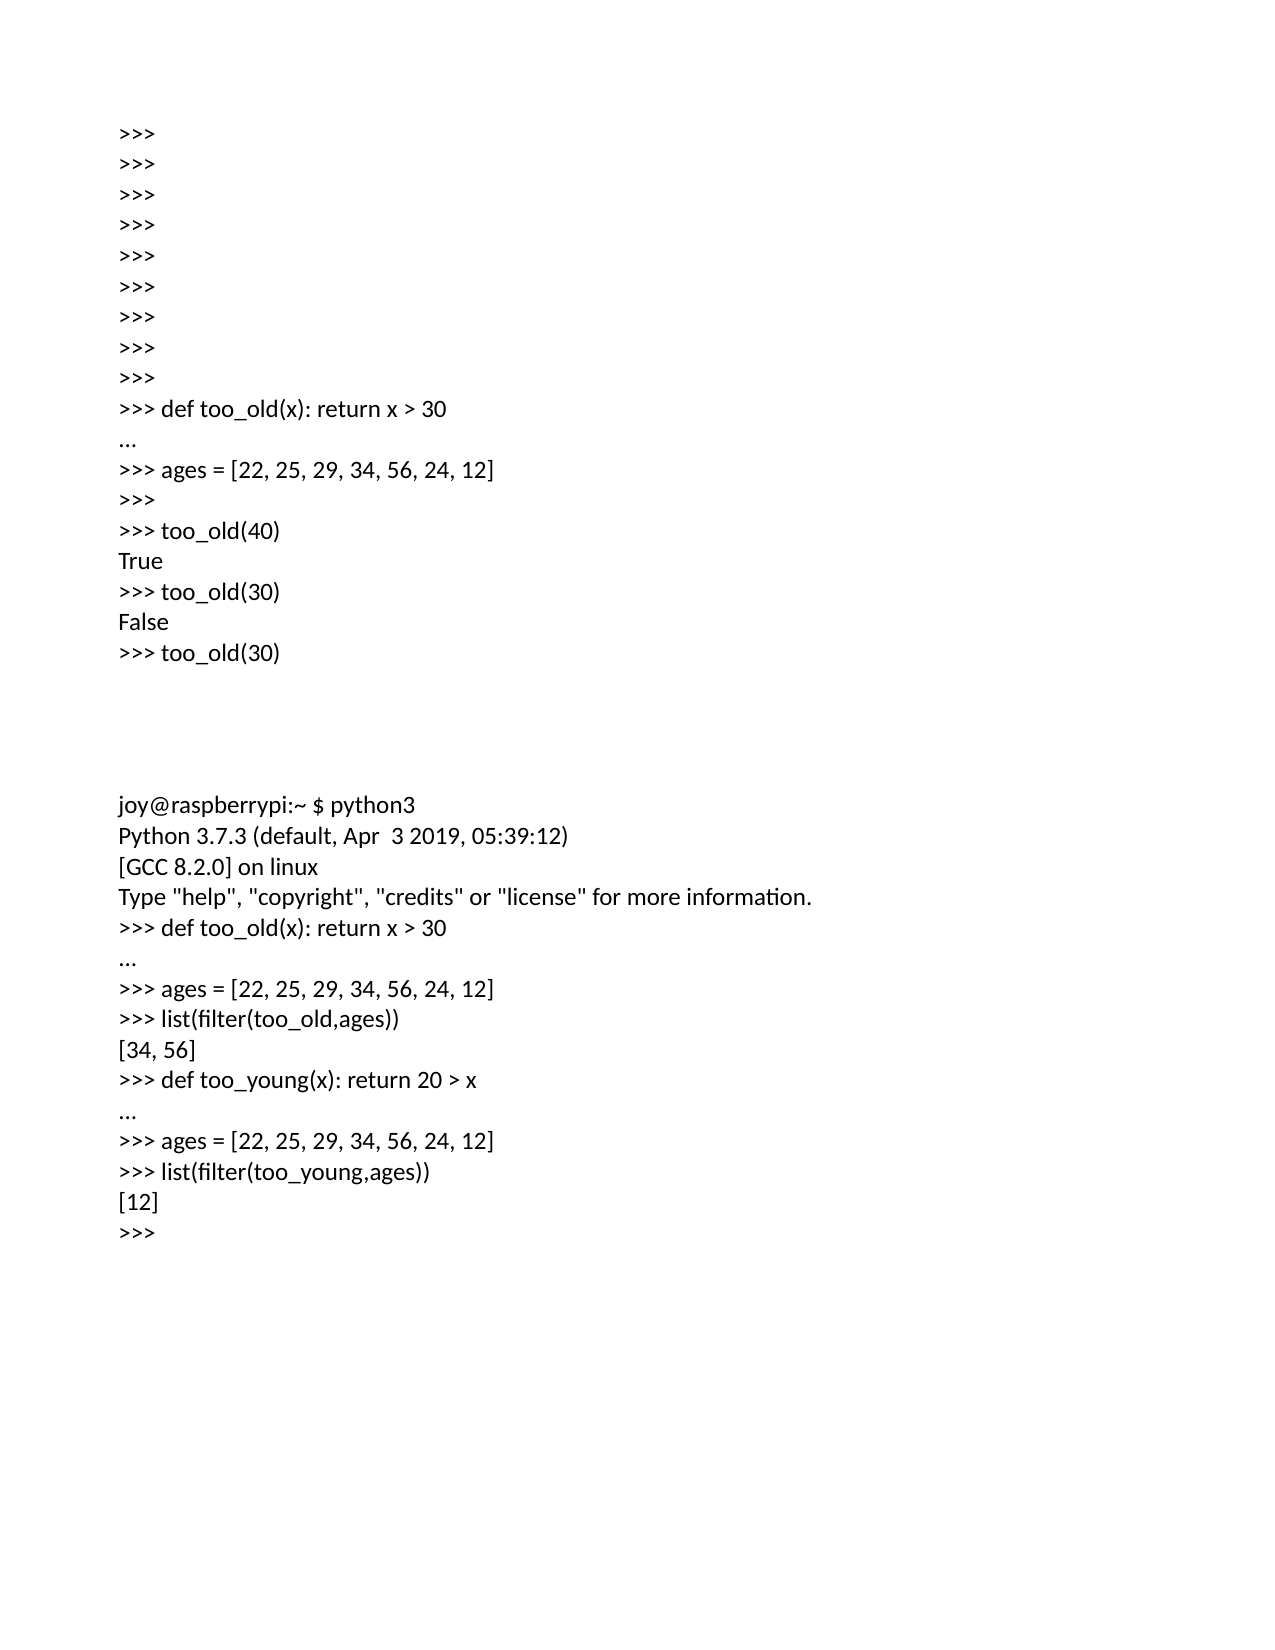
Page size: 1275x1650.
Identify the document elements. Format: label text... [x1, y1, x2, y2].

text >>> too_old(30) [118, 576, 1157, 606]
text >>> ages = [22, 25, 29, 34, 56, 24, 12] [118, 1125, 1157, 1156]
text ... [118, 942, 1157, 973]
text >>> [118, 332, 1157, 362]
text Python 3.7.3 (default, Apr 3 2019, 05:39:12) [118, 820, 1157, 851]
text >>> [118, 149, 1157, 179]
text True [118, 545, 1157, 576]
text Type "help", "copyright", "credits" or "license" for more information. [118, 881, 1157, 912]
text >>> def too_old(x): return x > 30 [118, 393, 1157, 423]
text >>> [118, 210, 1157, 240]
text >>> [118, 1217, 1157, 1247]
text >>> ages = [22, 25, 29, 34, 56, 24, 12] [118, 973, 1157, 1003]
text >>> [118, 271, 1157, 301]
text >>> def too_young(x): return 20 > x [118, 1064, 1157, 1095]
text >>> [118, 179, 1157, 210]
text >>> [118, 118, 1157, 149]
text joy@raspberrypi:~ $ python3 [118, 789, 1157, 820]
text ... [118, 423, 1157, 454]
text >>> [118, 362, 1157, 393]
text >>> [118, 484, 1157, 515]
text >>> too_old(30) [118, 637, 1157, 667]
text >>> [118, 301, 1157, 332]
text [34, 56] [118, 1034, 1157, 1064]
text >>> def too_old(x): return x > 30 [118, 912, 1157, 942]
text >>> too_old(40) [118, 515, 1157, 545]
text [GCC 8.2.0] on linux [118, 851, 1157, 881]
text False [118, 606, 1157, 637]
text >>> ages = [22, 25, 29, 34, 56, 24, 12] [118, 454, 1157, 484]
text >>> list(filter(too_young,ages)) [118, 1156, 1157, 1186]
text >>> list(filter(too_old,ages)) [118, 1003, 1157, 1034]
text ... [118, 1095, 1157, 1125]
text >>> [118, 240, 1157, 271]
text [12] [118, 1186, 1157, 1217]
